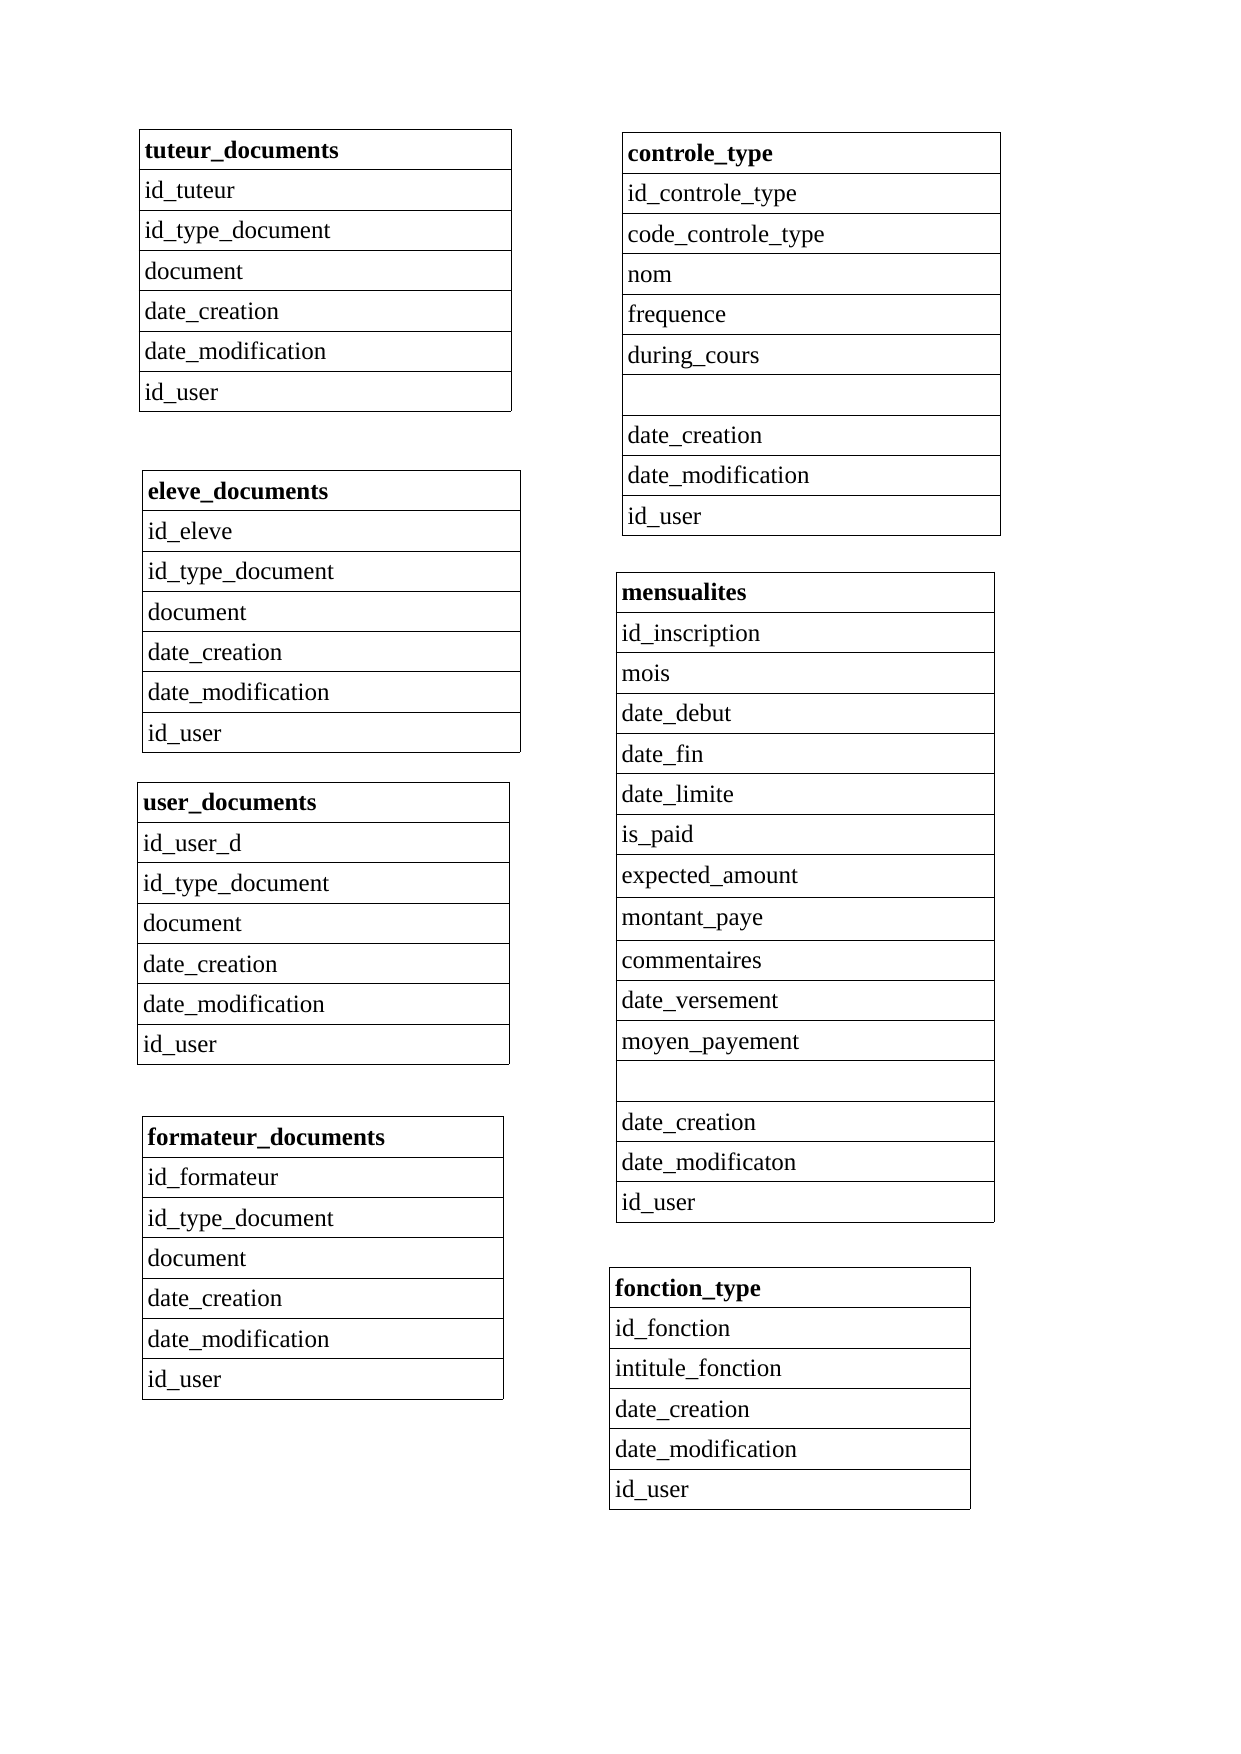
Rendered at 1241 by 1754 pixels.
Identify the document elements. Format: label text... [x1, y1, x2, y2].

table_cell during_cours [623, 335, 1000, 374]
table_cell id_user [610, 1470, 970, 1509]
table_cell id_user [140, 372, 511, 411]
table_cell id_formateur [143, 1158, 503, 1197]
table_cell intitule_fonction [610, 1349, 970, 1388]
table_header formateur_documents [143, 1117, 503, 1157]
table_cell code_controle_type [623, 214, 1000, 253]
table_cell date_modification [143, 1319, 503, 1358]
table_cell mois [617, 653, 994, 693]
table_cell moyen_payement [617, 1021, 994, 1060]
table_cell date_limite [617, 774, 994, 813]
table_cell id_user [143, 1359, 503, 1398]
table_cell id_fonction [610, 1308, 970, 1348]
table_cell date_fin [617, 734, 994, 773]
table_cell id_inscription [617, 613, 994, 652]
table_cell id_controle_type [623, 174, 1000, 213]
table_cell document [143, 592, 520, 631]
table_cell date_modificaton [617, 1142, 994, 1181]
table_cell date_creation [138, 944, 509, 983]
table_cell date_modification [610, 1429, 970, 1468]
table_header mensualites [617, 573, 994, 612]
table_cell id_user [138, 1025, 509, 1064]
table_header user_documents [138, 783, 509, 822]
table_cell date_debut [617, 694, 994, 733]
table_cell id_user [623, 496, 1000, 535]
table_cell id_user_d [138, 823, 509, 862]
table_cell date_modification [623, 456, 1000, 495]
table_cell date_creation [617, 1102, 994, 1141]
table_cell nom [623, 254, 1000, 293]
table_cell document [140, 251, 511, 290]
table_cell date_modification [138, 984, 509, 1023]
table_cell is_paid [617, 815, 994, 854]
table_cell montant_paye [617, 898, 994, 939]
table_cell [623, 375, 1000, 414]
table_cell document [138, 904, 509, 943]
table_cell id_type_document [143, 1198, 503, 1237]
table_header fonction_type [610, 1268, 970, 1307]
table_cell id_type_document [140, 211, 511, 250]
table_cell date_creation [140, 291, 511, 331]
table_cell expected_amount [617, 855, 994, 897]
table_cell id_tuteur [140, 170, 511, 210]
table_cell date_creation [623, 416, 1000, 455]
table_cell [617, 1061, 994, 1101]
table_cell document [143, 1238, 503, 1278]
table_cell id_eleve [143, 511, 520, 551]
table_cell id_user [143, 713, 520, 752]
table_cell id_type_document [143, 552, 520, 591]
table_cell date_versement [617, 981, 994, 1020]
table_cell id_type_document [138, 863, 509, 903]
table_cell date_creation [143, 632, 520, 671]
table_cell id_user [617, 1182, 994, 1222]
table_cell commentaires [617, 941, 994, 980]
table_cell date_creation [143, 1279, 503, 1318]
table_cell date_creation [610, 1389, 970, 1428]
table_header tuteur_documents [140, 130, 511, 169]
table_cell frequence [623, 295, 1000, 334]
table_header controle_type [623, 133, 1000, 173]
table_cell date_modification [140, 332, 511, 371]
table_cell [133, 461, 574, 761]
table_cell date_modification [143, 672, 520, 712]
table_header eleve_documents [143, 471, 520, 510]
